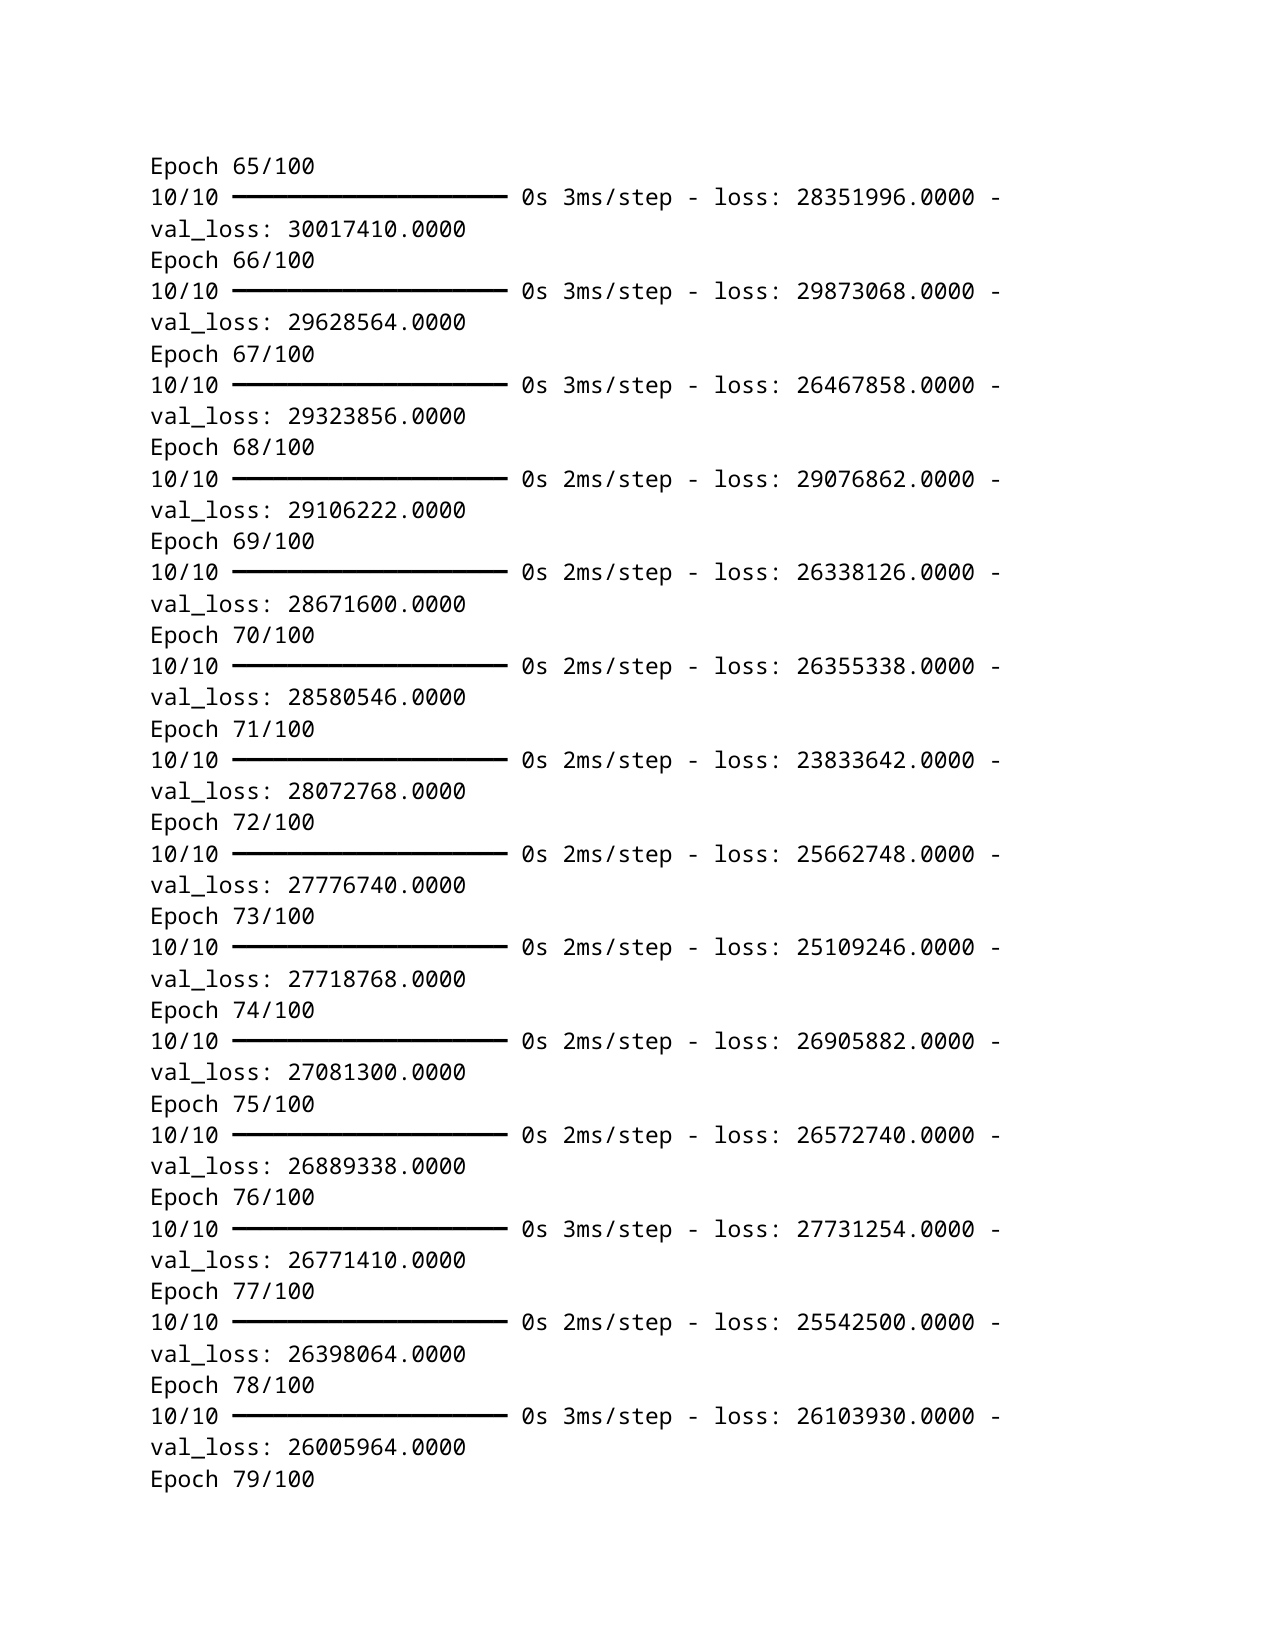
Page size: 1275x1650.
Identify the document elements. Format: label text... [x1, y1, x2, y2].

text Epoch 65/100 10/10 ━━━━━━━━━━━━━━━━━━━━ 0s 3ms/step - loss: 28351996.0000 - val_loss: 30017410.0000 Epoch 66/100 10/10 ━━━━━━━━━━━━━━━━━━━━ 0s 3ms/step - loss: 29873068.0000 - val_loss: 29628564.0000 Epoch 67/100 10/10 ━━━━━━━━━━━━━━━━━━━━ 0s 3ms/step - loss: 26467858.0000 - val_loss: 29323856.0000 Epoch 68/100 10/10 ━━━━━━━━━━━━━━━━━━━━ 0s 2ms/step - loss: 29076862.0000 - val_loss: 29106222.0000 Epoch 69/100 10/10 ━━━━━━━━━━━━━━━━━━━━ 0s 2ms/step - loss: 26338126.0000 - val_loss: 28671600.0000 Epoch 70/100 10/10 ━━━━━━━━━━━━━━━━━━━━ 0s 2ms/step - loss: 26355338.0000 - val_loss: 28580546.0000 Epoch 71/100 10/10 ━━━━━━━━━━━━━━━━━━━━ 0s 2ms/step - loss: 23833642.0000 - val_loss: 28072768.0000 Epoch 72/100 10/10 ━━━━━━━━━━━━━━━━━━━━ 0s 2ms/step - loss: 25662748.0000 - val_loss: 27776740.0000 Epoch 73/100 10/10 ━━━━━━━━━━━━━━━━━━━━ 0s 2ms/step - loss: 25109246.0000 - val_loss: 27718768.0000 Epoch 74/100 10/10 ━━━━━━━━━━━━━━━━━━━━ 0s 2ms/step - loss: 26905882.0000 - val_loss: 27081300.0000 Epoch 75/100 10/10 ━━━━━━━━━━━━━━━━━━━━ 0s 2ms/step - loss: 26572740.0000 - val_loss: 26889338.0000 Epoch 76/100 10/10 ━━━━━━━━━━━━━━━━━━━━ 0s 3ms/step - loss: 27731254.0000 - val_loss: 26771410.0000 Epoch 77/100 10/10 ━━━━━━━━━━━━━━━━━━━━ 0s 2ms/step - loss: 25542500.0000 - val_loss: 26398064.0000 Epoch 78/100 10/10 ━━━━━━━━━━━━━━━━━━━━ 0s 3ms/step - loss: 26103930.0000 - val_loss: 26005964.0000 Epoch 79/100 [150, 150, 1125, 1494]
